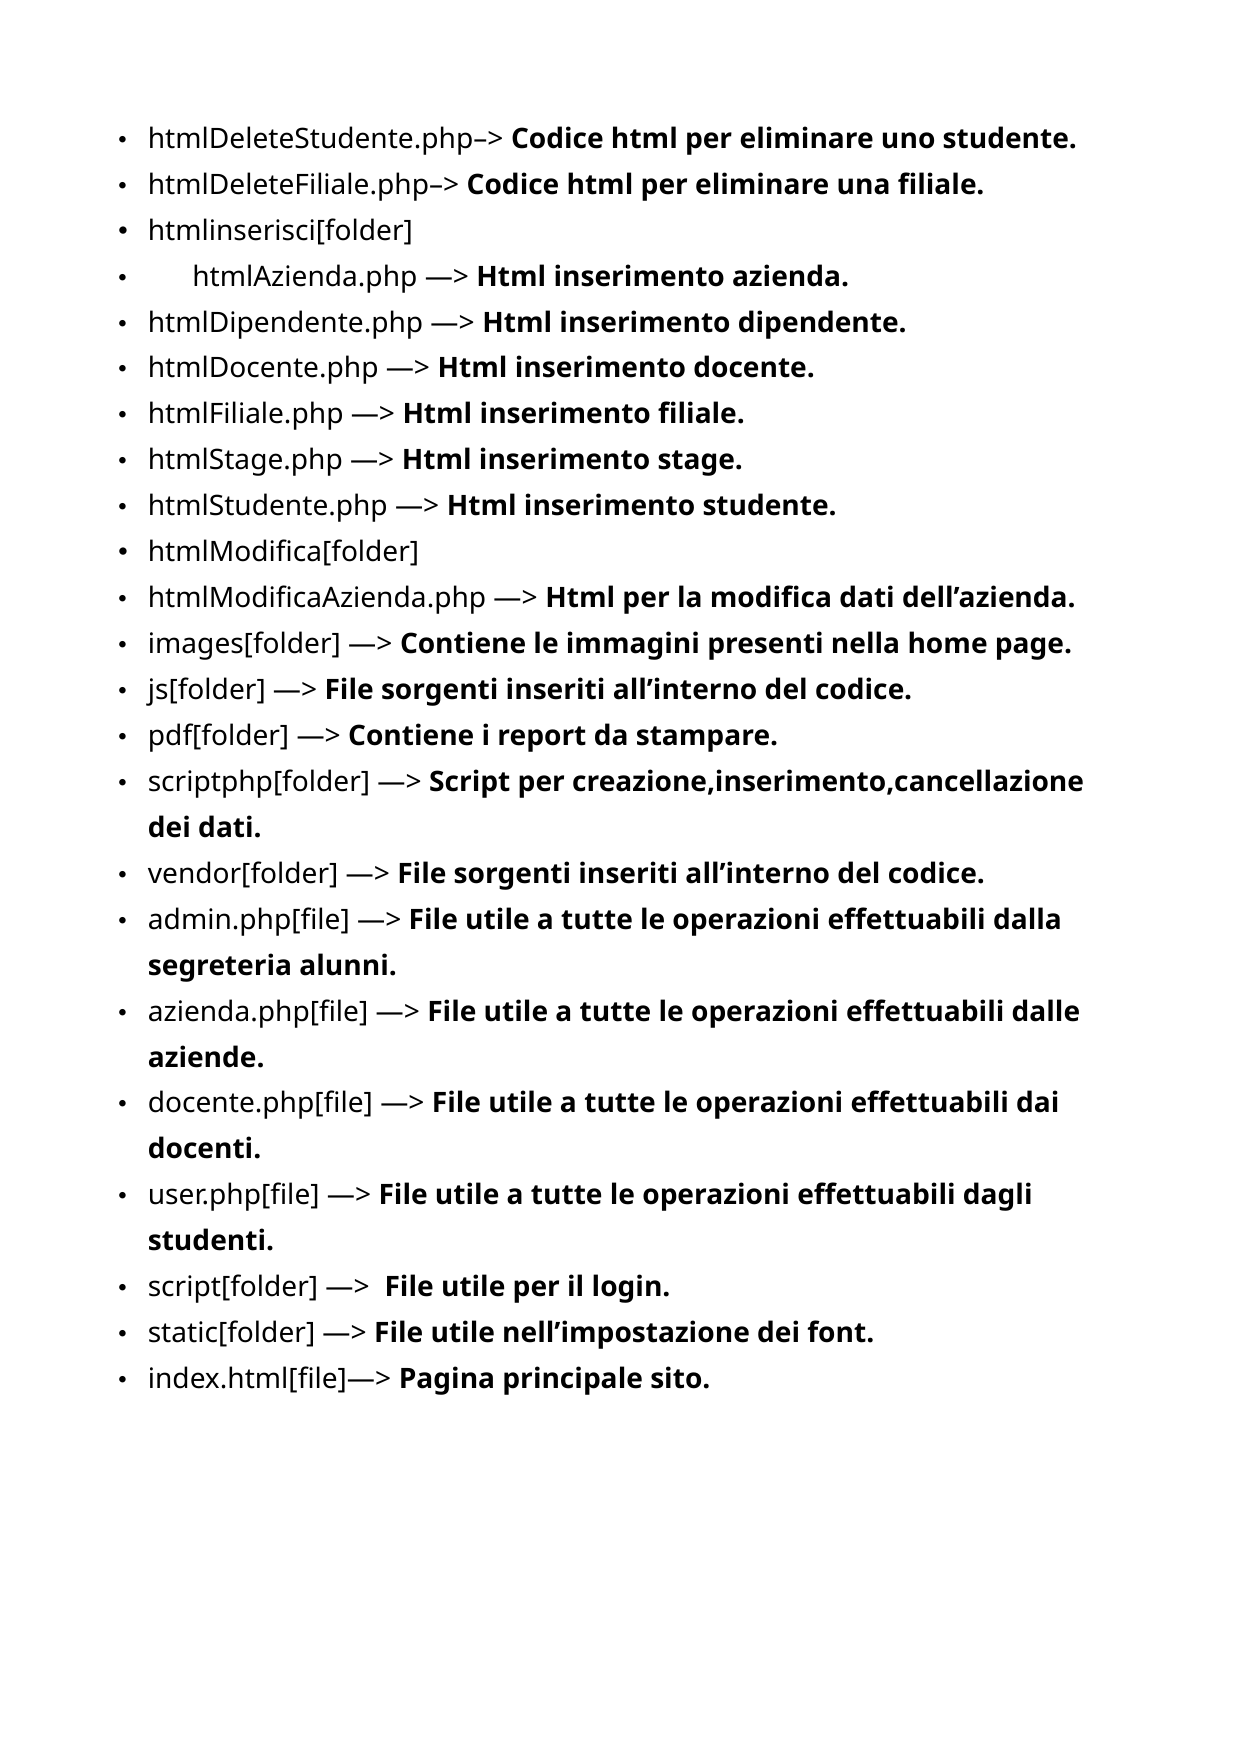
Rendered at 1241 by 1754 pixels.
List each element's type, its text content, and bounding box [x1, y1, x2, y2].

list vendor[folder] —> File sorgenti inseriti all’interno del codice. [118, 853, 1122, 891]
list azienda.php[file] —> File utile a tutte le operazioni effettuabili dalle aziende. [118, 991, 1122, 1075]
list htmlDocente.php —> Html inserimento docente. [118, 348, 1122, 386]
list htmlDeleteFiliale.php–> Codice html per eliminare una filiale. [118, 164, 1122, 202]
list htmlModifica[folder] [118, 532, 1122, 570]
list htmlDipendente.php —> Html inserimento dipendente. [118, 302, 1122, 340]
list htmlDeleteStudente.php–> Codice html per eliminare uno studente. [118, 118, 1122, 156]
list htmlModificaAzienda.php —> Html per la modifica dati dell’azienda. [118, 577, 1122, 616]
list js[folder] —> File sorgenti inseriti all’interno del codice. [118, 669, 1122, 708]
list htmlinserisci[folder] [118, 210, 1122, 248]
list user.php[file] —> File utile a tutte le operazioni effettuabili dagli studenti. [118, 1175, 1122, 1259]
list docente.php[file] —> File utile a tutte le operazioni effettuabili dai docenti. [118, 1083, 1122, 1167]
list scriptphp[folder] —> Script per creazione,inserimento,cancellazione dei dati. [118, 761, 1122, 846]
list htmlStage.php —> Html inserimento stage. [118, 440, 1122, 478]
list index.html[file]—> Pagina principale sito. [118, 1358, 1122, 1397]
list htmlAzienda.php —> Html inserimento azienda. [118, 256, 1122, 294]
list htmlFiliale.php —> Html inserimento filiale. [118, 394, 1122, 432]
list script[folder] —> File utile per il login. [118, 1267, 1122, 1305]
list admin.php[file] —> File utile a tutte le operazioni effettuabili dalla segreteria alunni. [118, 899, 1122, 983]
list static[folder] —> File utile nell’impostazione dei font. [118, 1312, 1122, 1351]
list htmlStudente.php —> Html inserimento studente. [118, 486, 1122, 524]
list images[folder] —> Contiene le immagini presenti nella home page. [118, 623, 1122, 662]
list pdf[folder] —> Contiene i report da stampare. [118, 715, 1122, 754]
